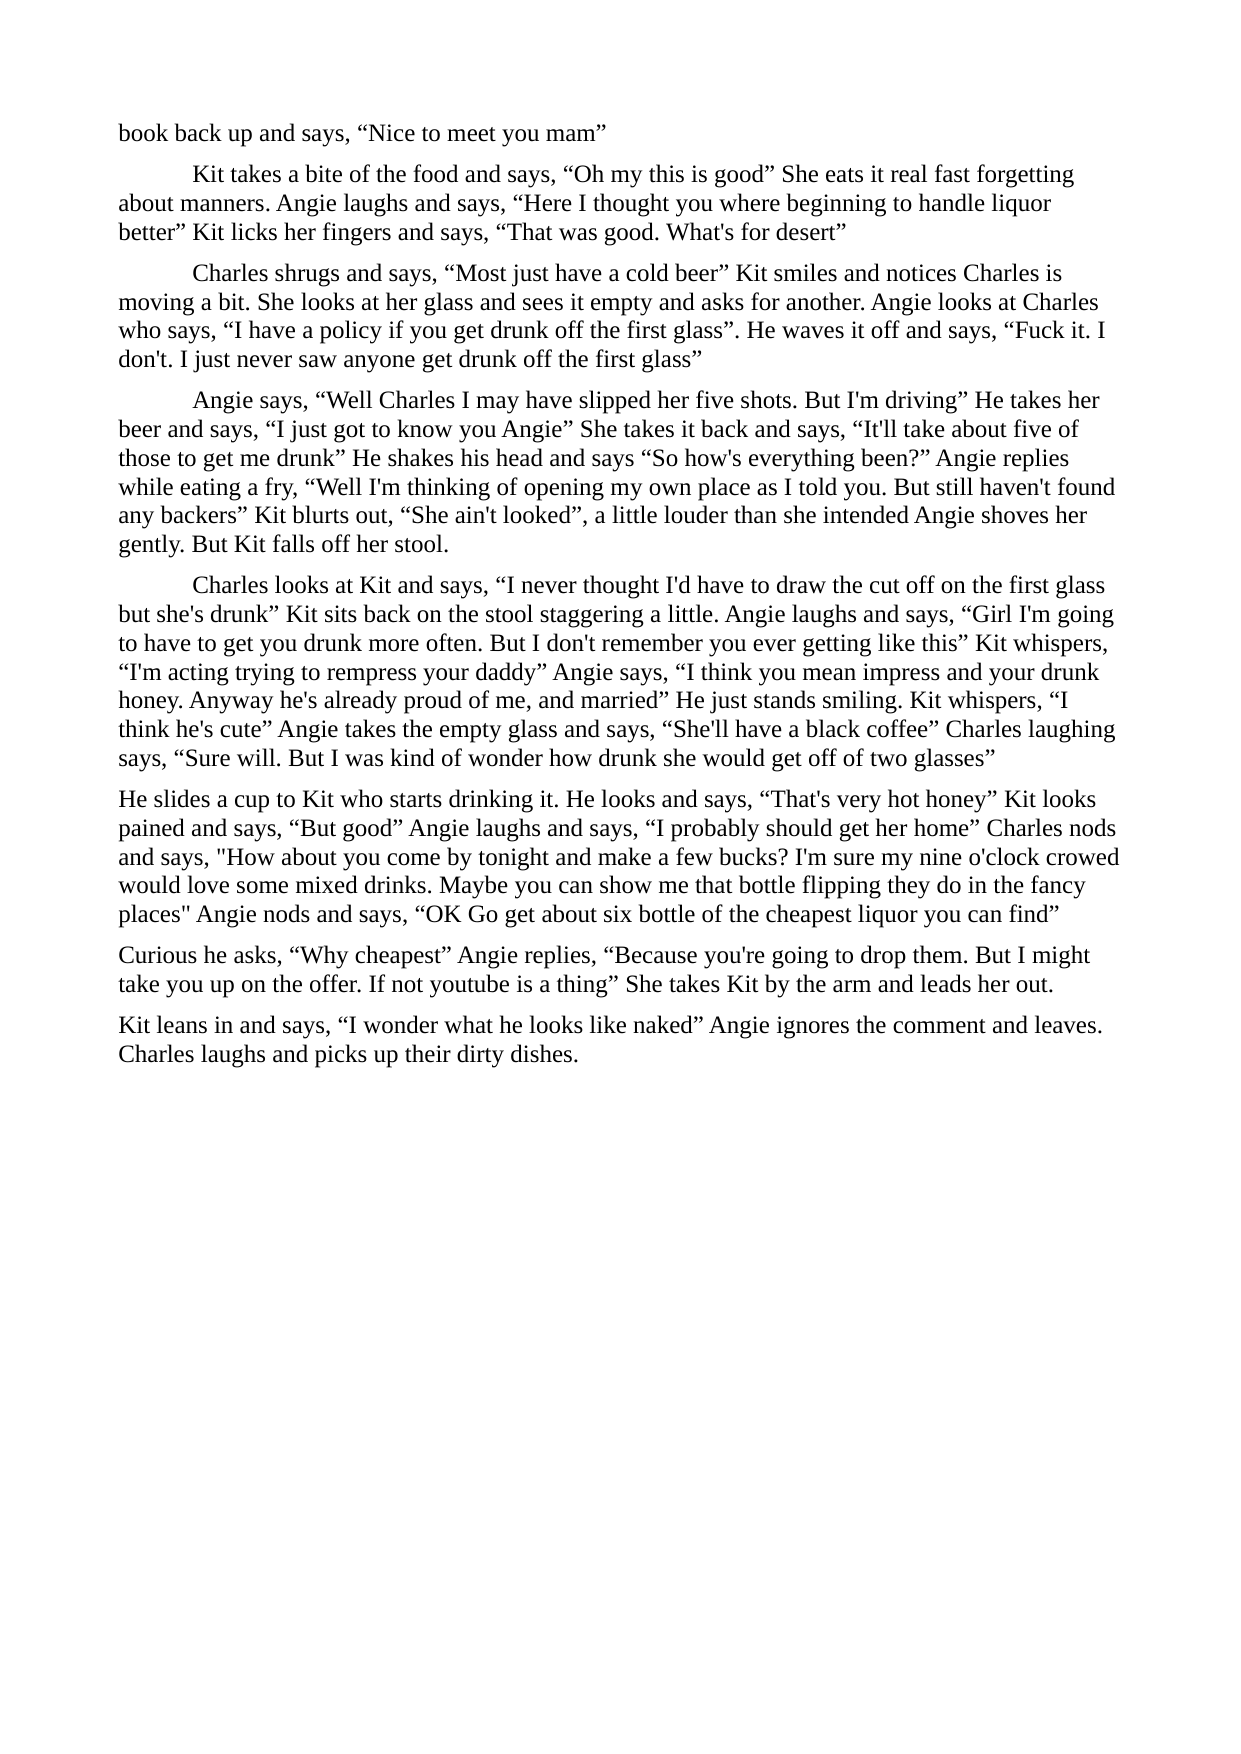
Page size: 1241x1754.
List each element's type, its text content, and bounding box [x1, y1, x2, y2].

text Angie says, “Well Charles I may have slipped her five shots. But I'm driving” He takes her beer and says, “I just got to know you Angie” She takes it back and says, “It'll take about five of those to get me drunk” He shakes his head and says “So how's everything been?” Angie replies while eating a fry, “Well I'm thinking of opening my own place as I told you. But still haven't found any backers” Kit blurts out, “She ain't looked”, a little louder than she intended Angie shoves her gently. But Kit falls off her stool. [118, 386, 1122, 558]
text book back up and says, “Nice to meet you mam” [118, 118, 1122, 147]
text Kit leans in and says, “I wonder what he looks like naked” Angie ignores the comment and leaves. Charles laughs and picks up their dirty dishes. [118, 1011, 1122, 1068]
text Curious he asks, “Why cheapest” Angie replies, “Because you're going to drop them. But I might take you up on the offer. If not youtube is a thing” She takes Kit by the arm and leads her out. [118, 941, 1122, 998]
text Charles shrugs and says, “Most just have a cold beer” Kit smiles and notices Charles is moving a bit. She looks at her glass and sees it empty and asks for another. Angie looks at Charles who says, “I have a policy if you get drunk off the first glass”. He waves it off and says, “Fuck it. I don't. I just never saw anyone get drunk off the first glass” [118, 258, 1122, 373]
text Kit takes a bite of the food and says, “Oh my this is good” She eats it real fast forgetting about manners. Angie laughs and says, “Here I thought you where beginning to handle liquor better” Kit licks her fingers and says, “That was good. What's for desert” [118, 159, 1122, 246]
text Charles looks at Kit and says, “I never thought I'd have to draw the cut off on the first glass but she's drunk” Kit sits back on the stool staggering a little. Angie laughs and says, “Girl I'm going to have to get you drunk more often. But I don't remember you ever getting like this” Kit whispers, “I'm acting trying to rempress your daddy” Angie says, “I think you mean impress and your drunk honey. Anyway he's already proud of me, and married” He just stands smiling. Kit whispers, “I think he's cute” Angie takes the empty glass and says, “She'll have a black coffee” Charles laughing says, “Sure will. But I was kind of wonder how drunk she would get off of two glasses” [118, 571, 1122, 772]
text He slides a cup to Kit who starts drinking it. He looks and says, “That's very hot honey” Kit looks pained and says, “But good” Angie laughs and says, “I probably should get her home” Charles nods and says, "How about you come by tonight and make a few bucks? I'm sure my nine o'clock crowed would love some mixed drinks. Maybe you can show me that bottle flipping they do in the fancy places" Angie nods and says, “OK Go get about six bottle of the cheapest liquor you can find” [118, 784, 1122, 928]
